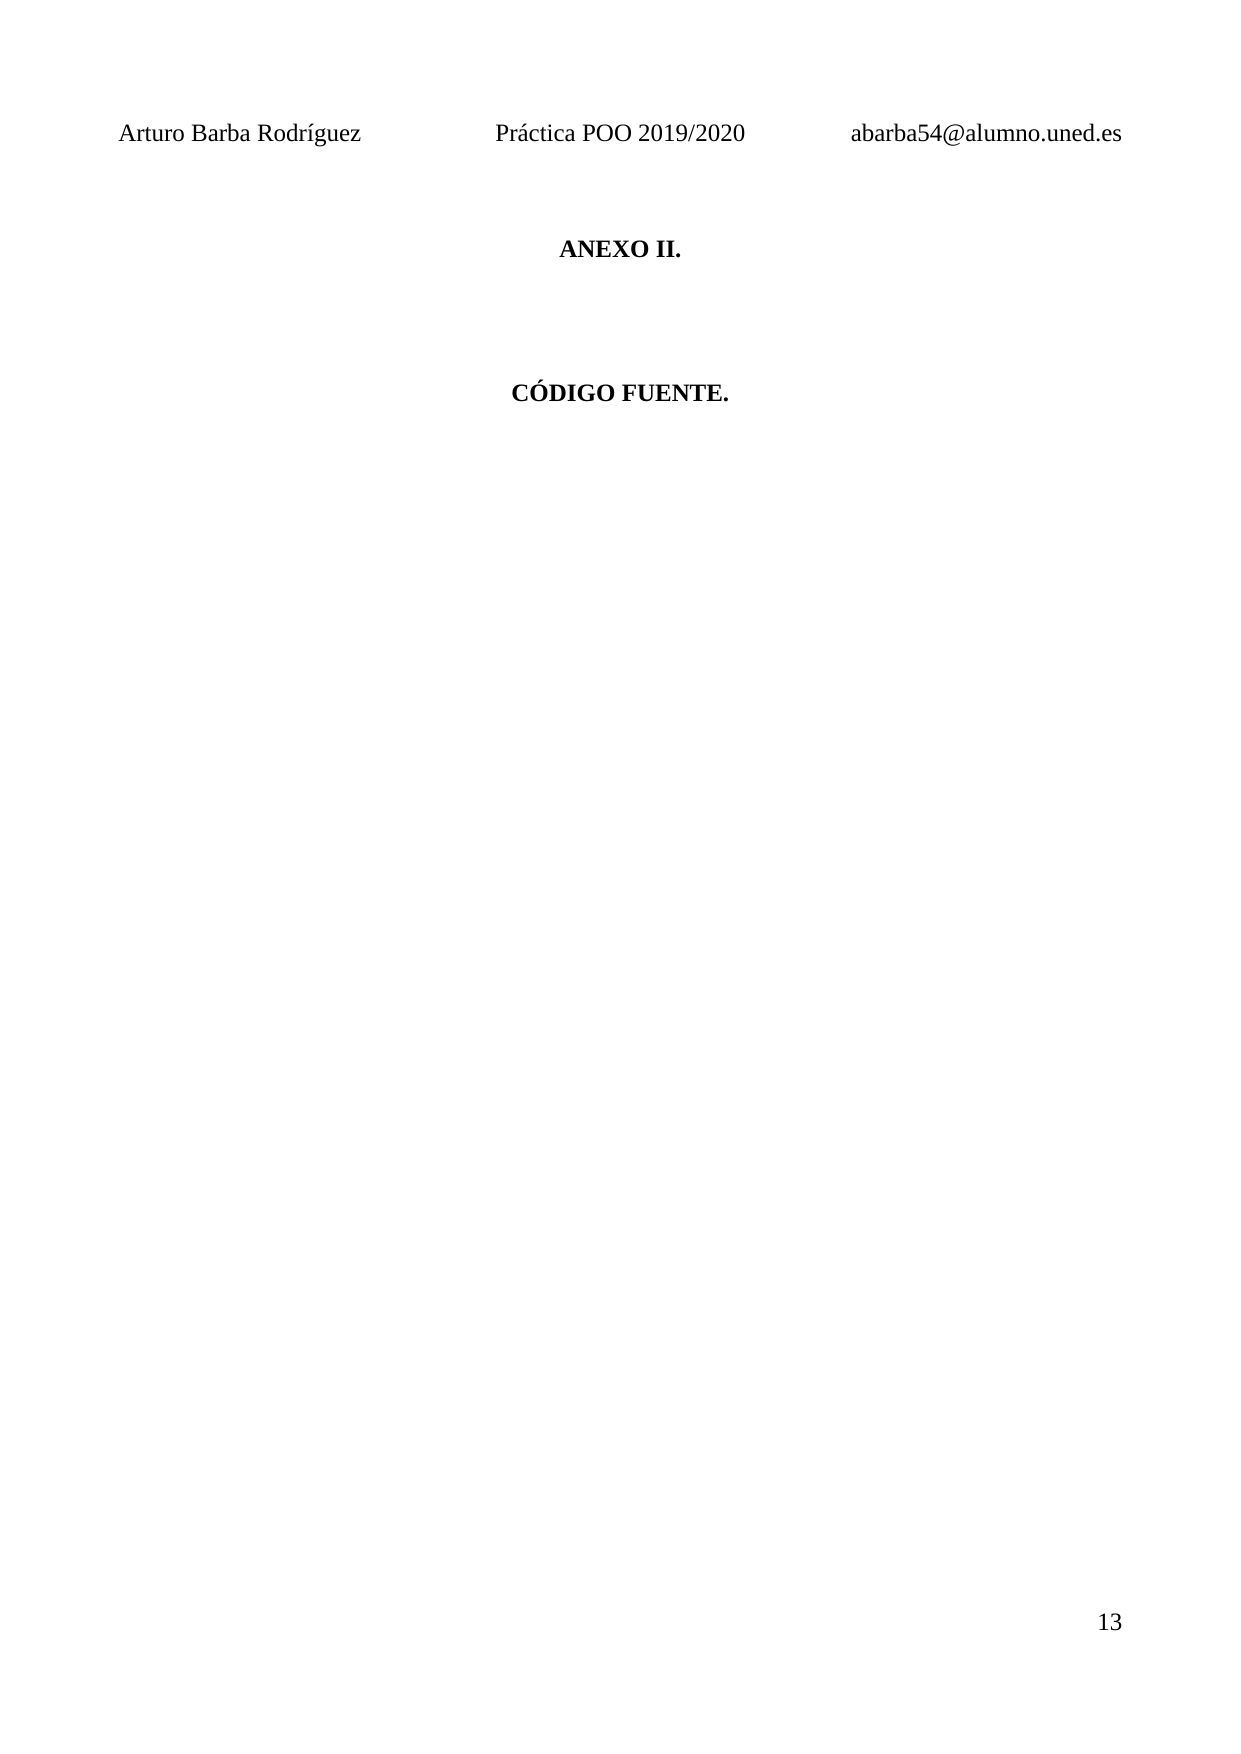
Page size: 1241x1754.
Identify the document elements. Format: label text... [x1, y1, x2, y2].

text ANEXO II. [118, 234, 1122, 263]
text CÓDIGO FUENTE. [118, 378, 1122, 406]
